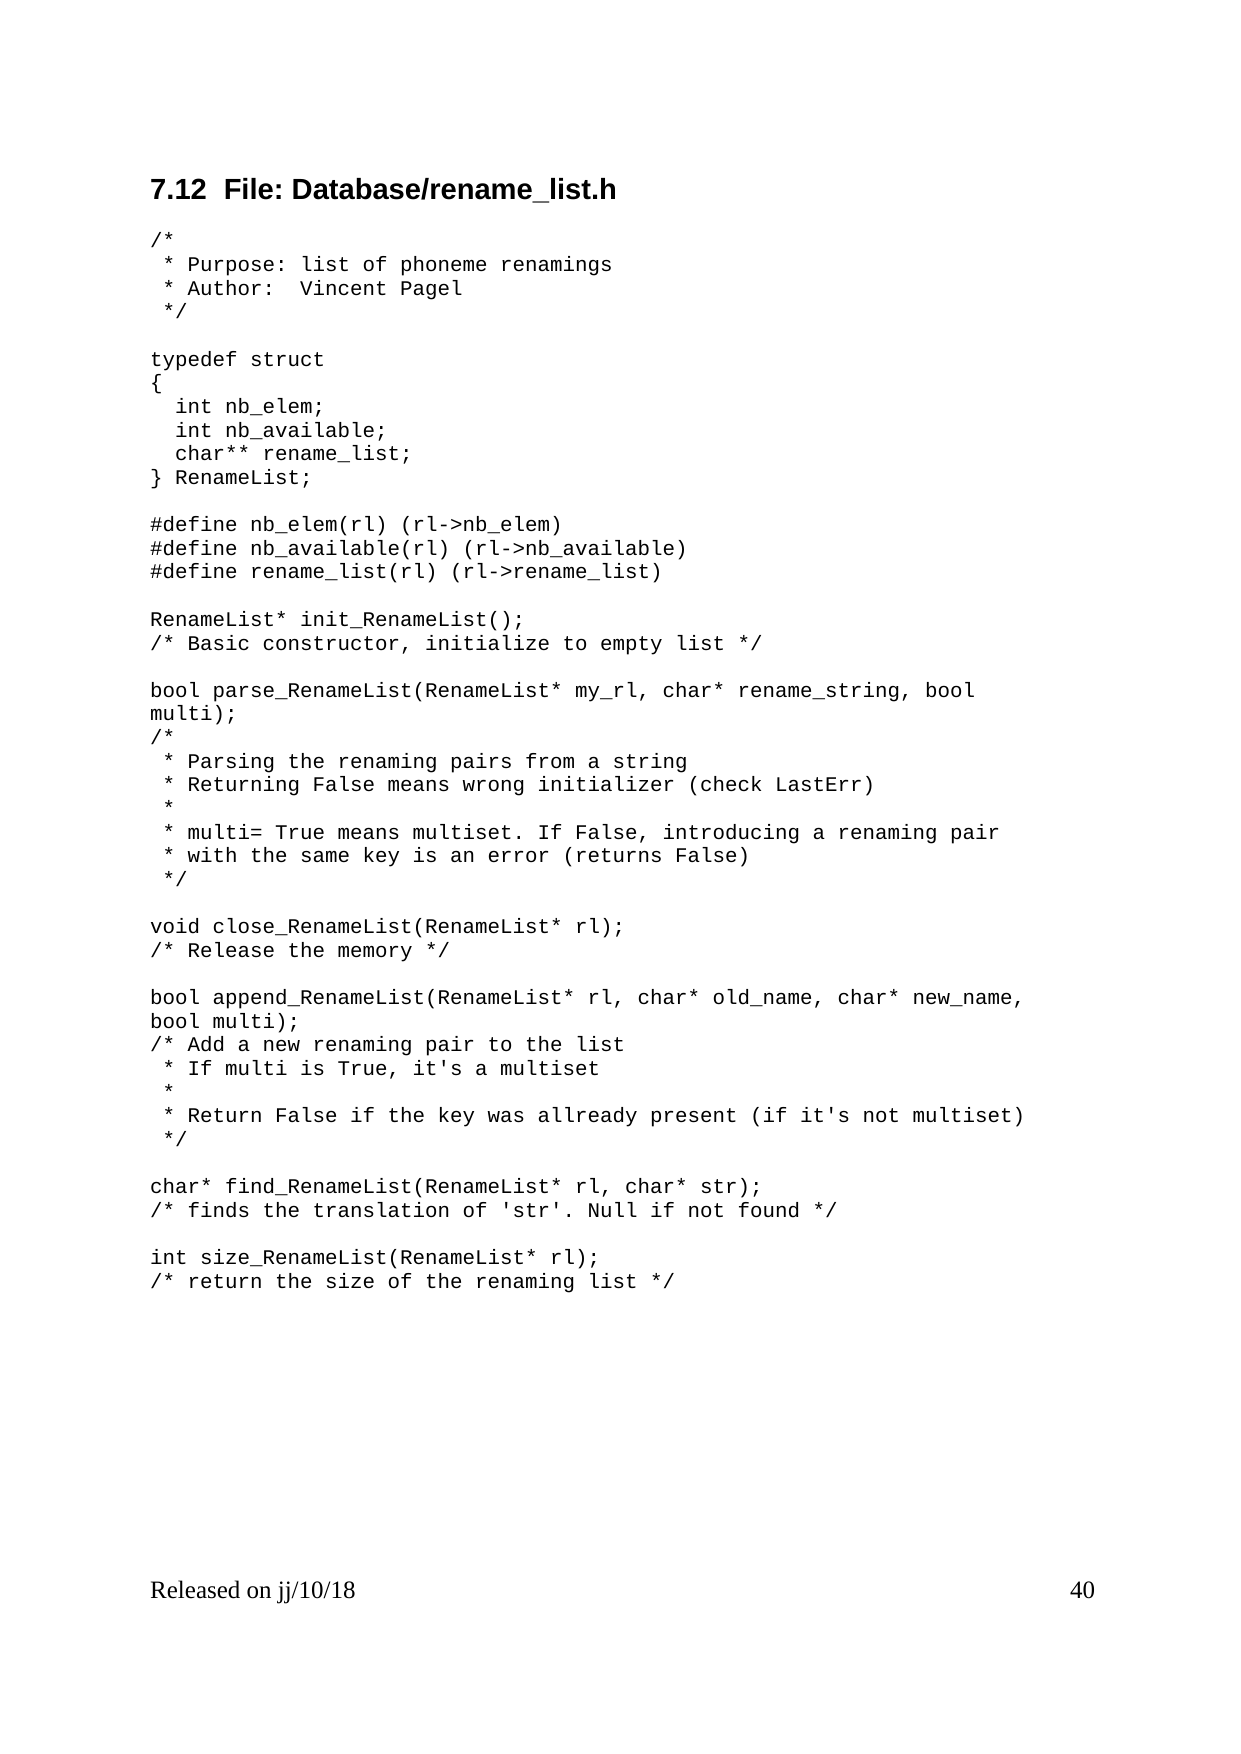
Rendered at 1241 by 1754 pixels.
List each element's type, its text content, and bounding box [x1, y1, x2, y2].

text /* Release the memory */ [150, 940, 1056, 963]
text */ [150, 301, 1056, 325]
text * [150, 1082, 1056, 1105]
text /* Add a new renaming pair to the list [150, 1034, 1056, 1058]
text */ [150, 1129, 1056, 1153]
text * Returning False means wrong initializer (check LastErr) [150, 774, 1056, 798]
text /* [150, 231, 1056, 254]
text bool append_RenameList(RenameList* rl, char* old_name, char* new_name, bool multi); [150, 987, 1056, 1034]
text int size_RenameList(RenameList* rl); [150, 1247, 1056, 1271]
text { [150, 372, 1056, 396]
text void close_RenameList(RenameList* rl); [150, 916, 1056, 940]
text char* find_RenameList(RenameList* rl, char* str); [150, 1176, 1056, 1200]
text typedef struct [150, 349, 1056, 372]
text char** rename_list; [150, 443, 1056, 467]
text * Parsing the renaming pairs from a string [150, 751, 1056, 774]
text * [150, 798, 1056, 822]
text #define nb_available(rl) (rl->nb_available) [150, 538, 1056, 562]
text * Return False if the key was allready present (if it's not multiset) [150, 1105, 1056, 1129]
text * Author: Vincent Pagel [150, 278, 1056, 301]
text * multi= True means multiset. If False, introducing a renaming pair [150, 822, 1056, 845]
subtitle File: Database/rename_list.h [150, 172, 1056, 206]
text * Purpose: list of phoneme renamings [150, 254, 1056, 278]
text * with the same key is an error (returns False) [150, 845, 1056, 869]
text int nb_available; [150, 420, 1056, 443]
text * If multi is True, it's a multiset [150, 1058, 1056, 1082]
text /* finds the translation of 'str'. Null if not found */ [150, 1200, 1056, 1224]
text #define rename_list(rl) (rl->rename_list) [150, 562, 1056, 585]
text } RenameList; [150, 467, 1056, 491]
text /* Basic constructor, initialize to empty list */ [150, 632, 1056, 656]
text /* return the size of the renaming list */ [150, 1271, 1056, 1294]
text RenameList* init_RenameList(); [150, 609, 1056, 632]
text #define nb_elem(rl) (rl->nb_elem) [150, 514, 1056, 538]
text bool parse_RenameList(RenameList* my_rl, char* rename_string, bool multi); [150, 680, 1056, 727]
text /* [150, 727, 1056, 751]
text int nb_elem; [150, 396, 1056, 420]
text */ [150, 869, 1056, 893]
